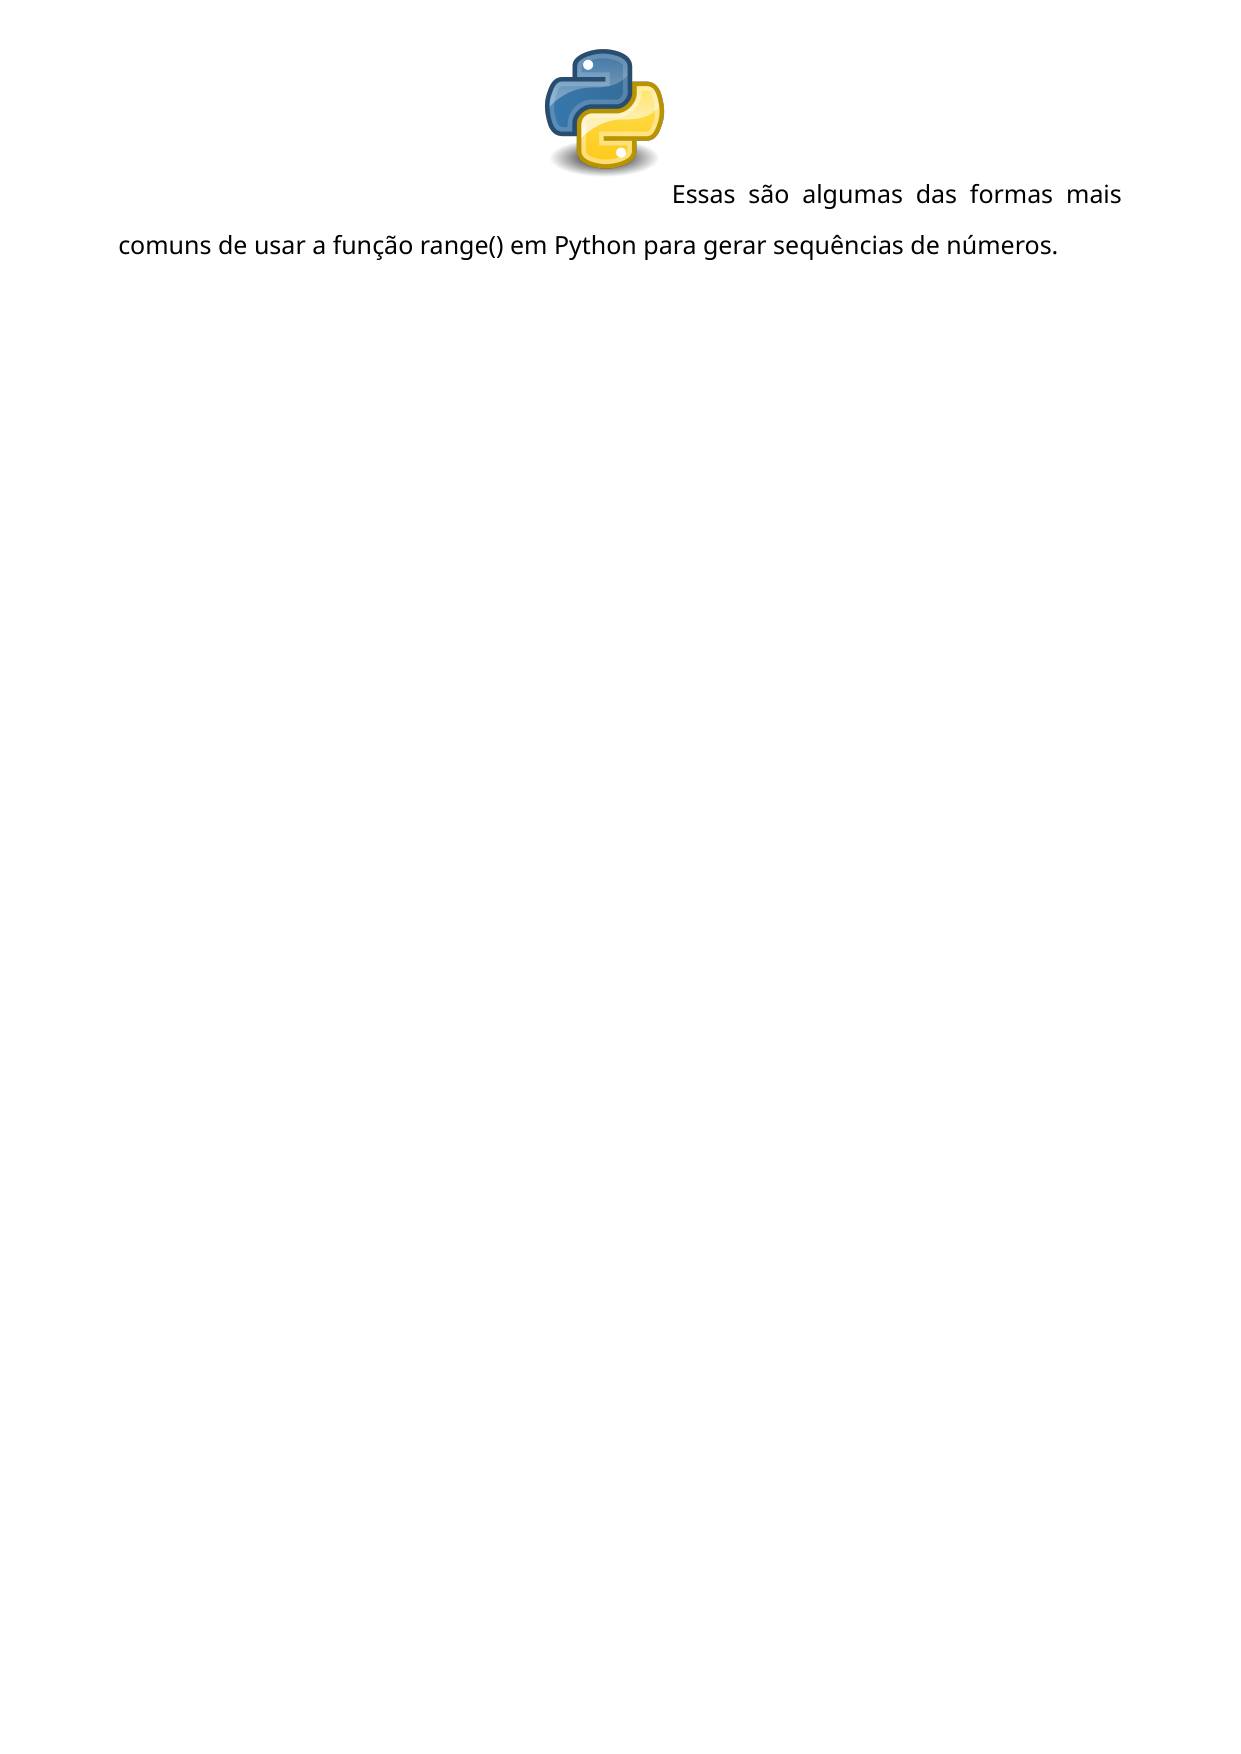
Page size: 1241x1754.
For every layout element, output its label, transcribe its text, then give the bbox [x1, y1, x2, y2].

text Essas são algumas das formas mais comuns de usar a função range() em Python para gerar sequências de números. [118, 176, 1122, 261]
picture [537, 46, 672, 180]
